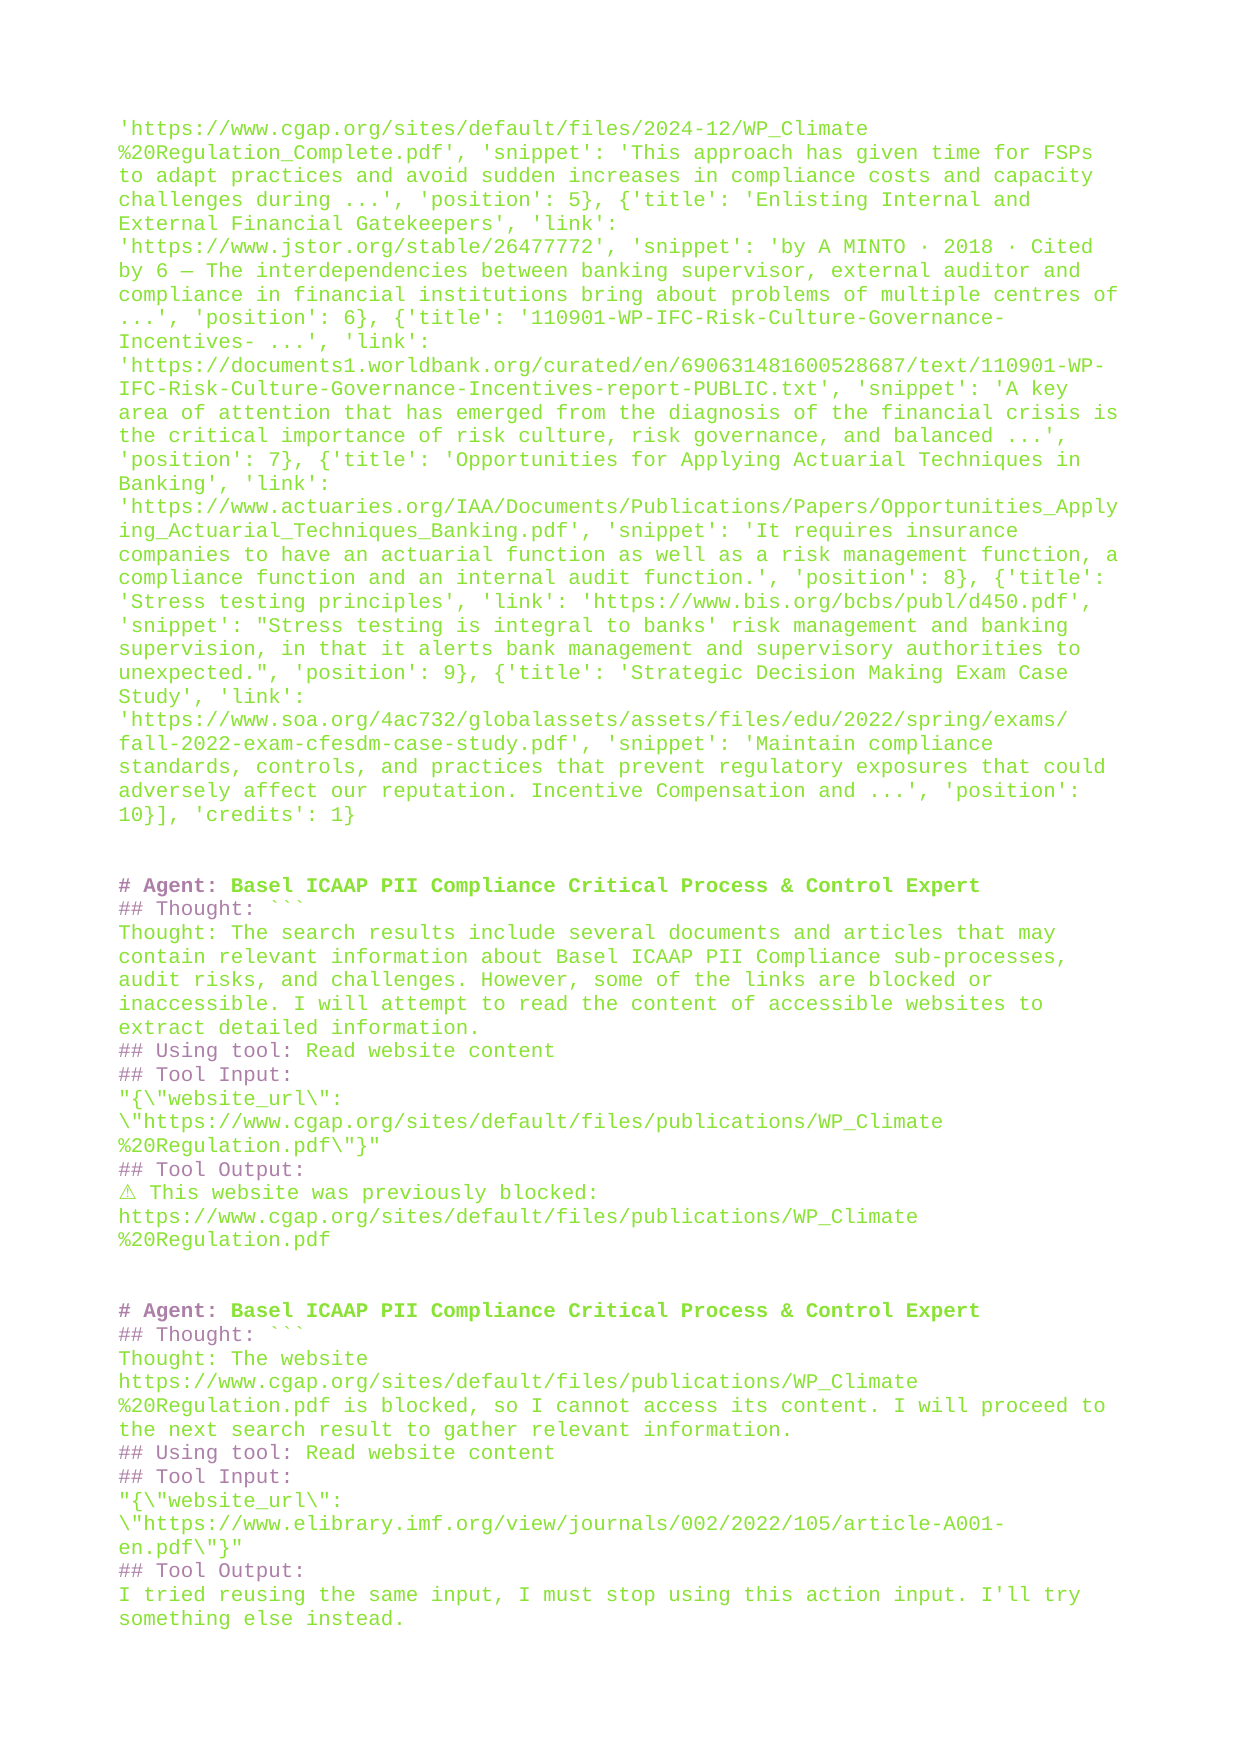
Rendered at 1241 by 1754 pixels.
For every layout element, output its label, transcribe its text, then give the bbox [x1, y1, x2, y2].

text Thought: The search results include several documents and articles that may contain relevant information about Basel ICAAP PII Compliance sub-processes, audit risks, and challenges. However, some of the links are blocked or inaccessible. I will attempt to read the content of accessible websites to extract detailed information. [118, 922, 1122, 1040]
text # Agent: Basel ICAAP PII Compliance Critical Process & Control Expert [118, 875, 1122, 898]
text ## Thought: ``` [118, 1324, 1122, 1348]
text # Agent: Basel ICAAP PII Compliance Critical Process & Control Expert [118, 1300, 1122, 1324]
text "{\"website_url\": \"https://www.elibrary.imf.org/view/journals/002/2022/105/article-A001-en.pdf\"}" [118, 1489, 1122, 1561]
text ## Tool Output: [118, 1158, 1122, 1182]
text I tried reusing the same input, I must stop using this action input. I'll try something else instead. [118, 1584, 1122, 1631]
text ## Using tool: Read website content [118, 1040, 1122, 1064]
text Thought: The website https://www.cgap.org/sites/default/files/publications/WP_Climate%20Regulation.pdf is blocked, so I cannot access its content. I will proceed to the next search result to gather relevant information. [118, 1348, 1122, 1442]
text ## Tool Output: [118, 1561, 1122, 1584]
text ⚠️ This website was previously blocked: https://www.cgap.org/sites/default/files/publications/WP_Climate%20Regulation.pdf [118, 1182, 1122, 1253]
text "{\"website_url\": \"https://www.cgap.org/sites/default/files/publications/WP_Climate%20Regulation.pdf\"}" [118, 1088, 1122, 1158]
text ## Using tool: Read website content [118, 1442, 1122, 1466]
text 'https://www.cgap.org/sites/default/files/2024-12/WP_Climate%20Regulation_Complete.pdf', 'snippet': 'This approach has given time for FSPs to adapt practices and avoid sudden increases in compliance costs and capacity challenges during ...', 'position': 5}, {'title': 'Enlisting Internal and External Financial Gatekeepers', 'link': 'https://www.jstor.org/stable/26477772', 'snippet': 'by A MINTO · 2018 · Cited by 6 — The interdependencies between banking supervisor, external auditor and compliance in financial institutions bring about problems of multiple centres of ...', 'position': 6}, {'title': '110901-WP-IFC-Risk-Culture-Governance-Incentives- ...', 'link': 'https://documents1.worldbank.org/curated/en/690631481600528687/text/110901-WP-IFC-Risk-Culture-Governance-Incentives-report-PUBLIC.txt', 'snippet': 'A key area of attention that has emerged from the diagnosis of the financial crisis is the critical importance of risk culture, risk governance, and balanced ...', 'position': 7}, {'title': 'Opportunities for Applying Actuarial Techniques in Banking', 'link': 'https://www.actuaries.org/IAA/Documents/Publications/Papers/Opportunities_Applying_Actuarial_Techniques_Banking.pdf', 'snippet': 'It requires insurance companies to have an actuarial function as well as a risk management function, a compliance function and an internal audit function.', 'position': 8}, {'title': 'Stress testing principles', 'link': 'https://www.bis.org/bcbs/publ/d450.pdf', 'snippet': "Stress testing is integral to banks' risk management and banking supervision, in that it alerts bank management and supervisory authorities to unexpected.", 'position': 9}, {'title': 'Strategic Decision Making Exam Case Study', 'link': 'https://www.soa.org/4ac732/globalassets/assets/files/edu/2022/spring/exams/fall-2022-exam-cfesdm-case-study.pdf', 'snippet': 'Maintain compliance standards, controls, and practices that prevent regulatory exposures that could adversely affect our reputation. Incentive Compensation and ...', 'position': 10}], 'credits': 1} [118, 118, 1122, 827]
text ## Thought: ``` [118, 898, 1122, 922]
text ## Tool Input: [118, 1064, 1122, 1088]
text ## Tool Input: [118, 1466, 1122, 1489]
